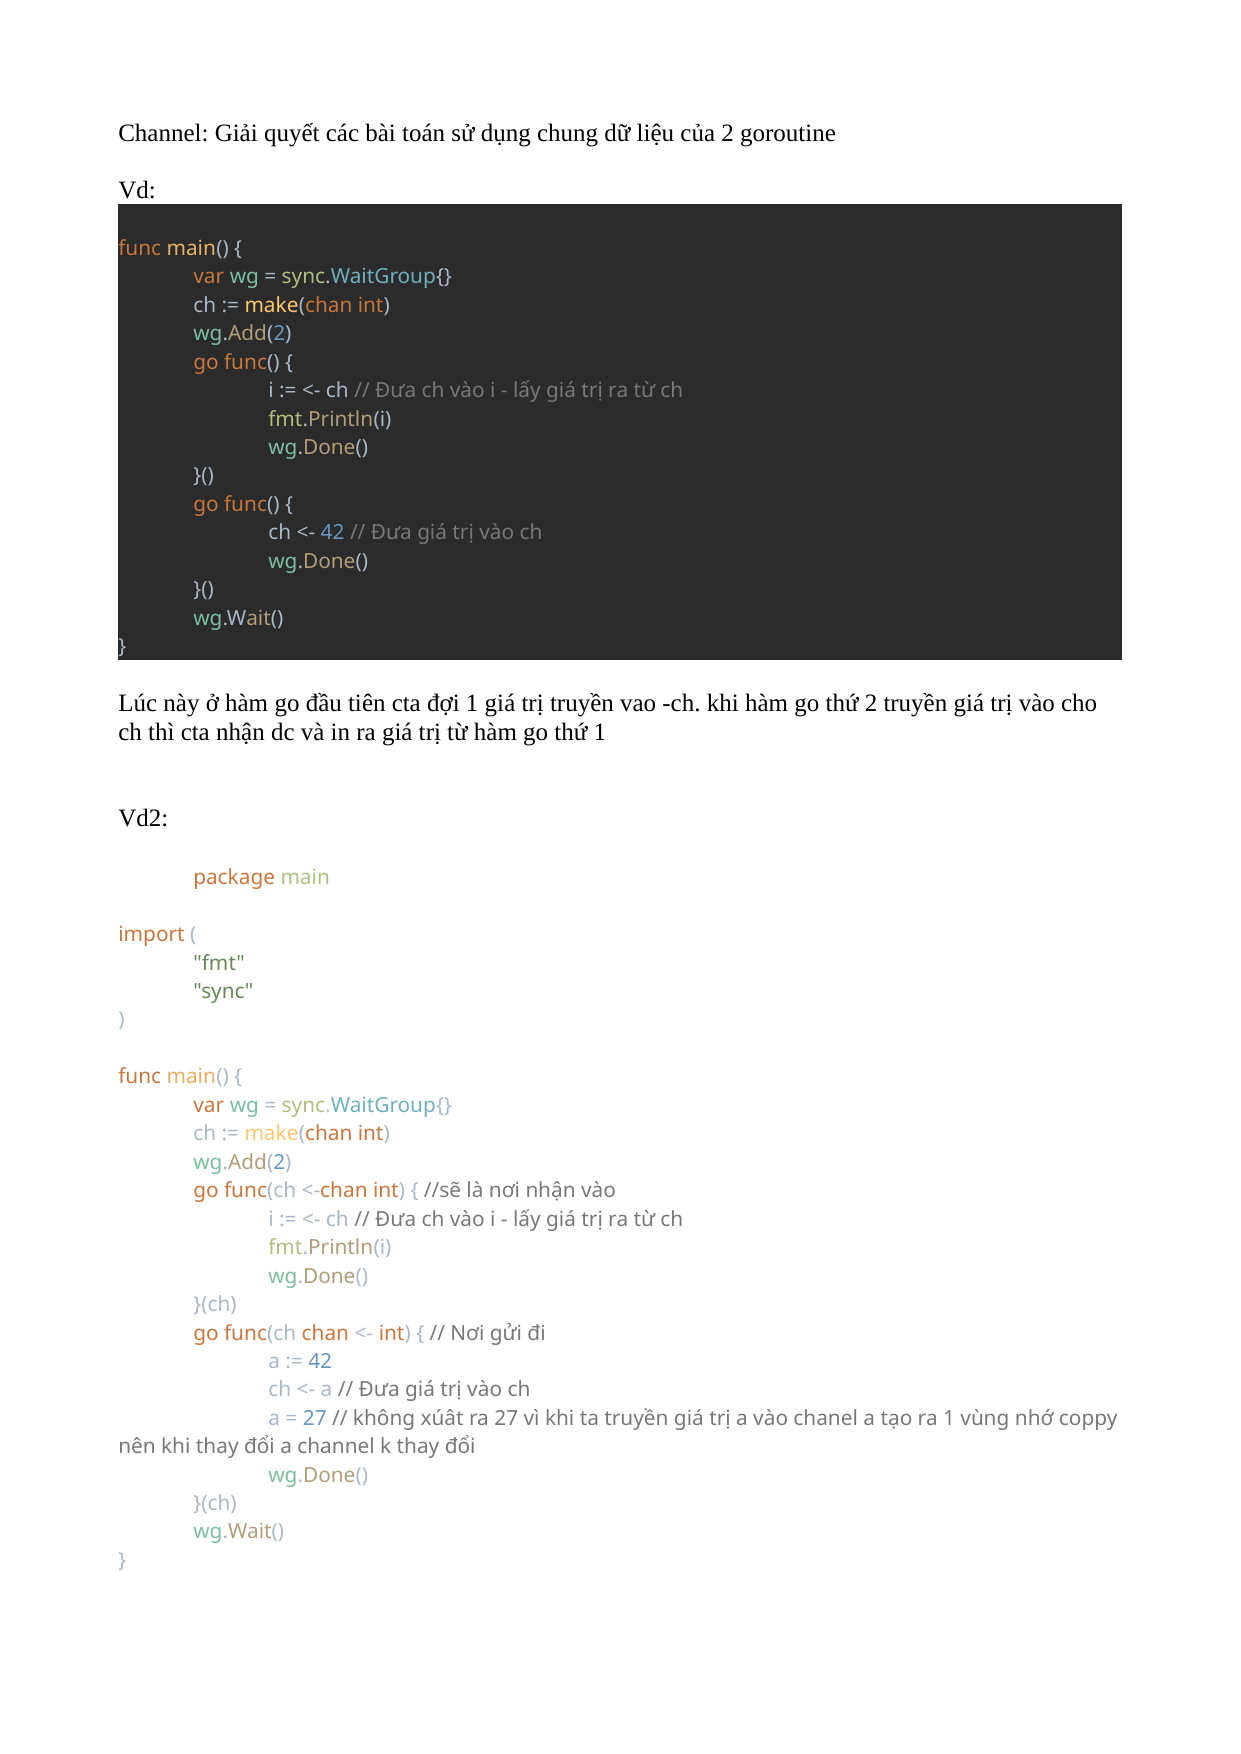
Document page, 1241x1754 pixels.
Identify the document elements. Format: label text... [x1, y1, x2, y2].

text Vd: [118, 176, 1122, 204]
text package main import ( "fmt" "sync" ) func main() { var wg = sync.WaitGroup{} ch := make(chan int) wg.Add(2) go func(ch <-chan int) { //sẽ là nơi nhận vào i := <- ch // Đưa ch vào i - lấy giá trị ra từ ch fmt.Println(i) wg.Done() }(ch) go func(ch chan <- int) { // Nơi gửi đi a := 42 ch <- a // Đưa giá trị vào ch a = 27 // không xúât ra 27 vì khi ta truyền giá trị a vào chanel a tạo ra 1 vùng nhớ coppy nên khi thay đổi a channel k thay đổi wg.Done() }(ch) wg.Wait() } [118, 861, 1122, 1602]
text Vd2: [118, 803, 1122, 832]
text func main() { var wg = sync.WaitGroup{} ch := make(chan int) wg.Add(2) go func() { i := <- ch // Đưa ch vào i - lấy giá trị ra từ ch fmt.Println(i) wg.Done() }() go func() { ch <- 42 // Đưa giá trị vào ch wg.Done() }() wg.Wait() } [118, 204, 1122, 660]
text Lúc này ở hàm go đầu tiên cta đợi 1 giá trị truyền vao -ch. khi hàm go thứ 2 truyền giá trị vào cho ch thì cta nhận dc và in ra giá trị từ hàm go thứ 1 [118, 688, 1122, 746]
text Channel: Giải quyết các bài toán sử dụng chung dữ liệu của 2 goroutine [118, 118, 1122, 147]
